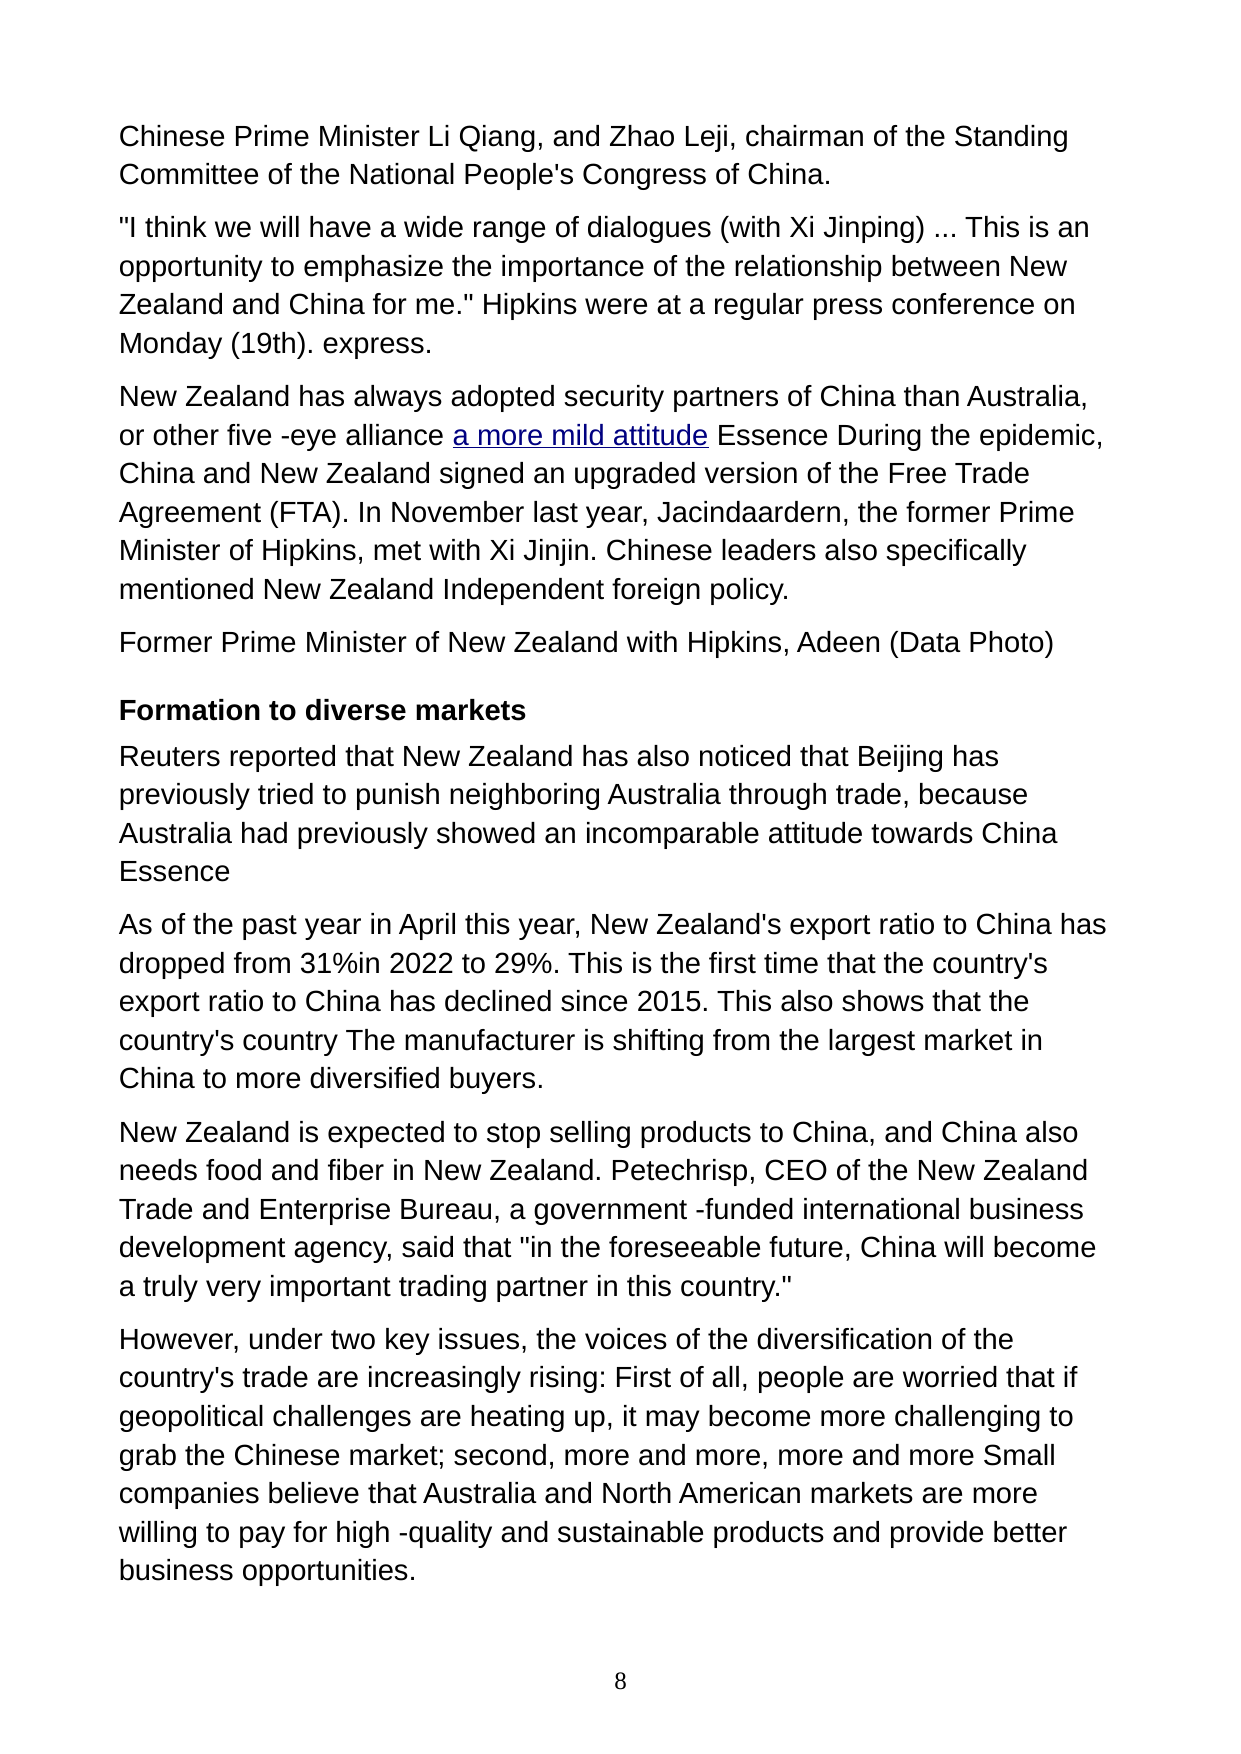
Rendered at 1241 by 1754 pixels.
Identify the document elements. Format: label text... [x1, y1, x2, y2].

text New Zealand is expected to stop selling products to China, and China also needs food and fiber in New Zealand. Petechrisp, CEO of the New Zealand Trade and Enterprise Bureau, a government -funded international business development agency, said that "in the foreseeable future, China will become a truly very important trading partner in this country." [118, 1114, 1122, 1302]
text "I think we will have a wide range of dialogues (with Xi Jinping) ... This is an opportunity to emphasize the importance of the relationship between New Zealand and China for me." Hipkins were at a regular press conference on Monday (19th). express. [118, 210, 1122, 359]
text Reuters reported that New Zealand has also noticed that Beijing has previously tried to punish neighboring Australia through trade, because Australia had previously showed an incomparable attitude towards China Essence [118, 738, 1122, 888]
text Former Prime Minister of New Zealand with Hipkins, Adeen (Data Photo) [118, 625, 1122, 658]
subtitle Formation to diverse markets [118, 692, 1122, 726]
text New Zealand has always adopted security partners of China than Australia, or other five -eye alliance a more mild attitude Essence During the epidemic, China and New Zealand signed an upgraded version of the Free Trade Agreement (FTA). In November last year, Jacindaardern, the former Prime Minister of Hipkins, met with Xi Jinjin. Chinese leaders also specifically mentioned New Zealand Independent foreign policy. [118, 379, 1122, 605]
text However, under two key issues, the voices of the diversification of the country's trade are increasingly rising: First of all, people are worried that if geopolitical challenges are heating up, it may become more challenging to grab the Chinese market; second, more and more, more and more Small companies believe that Australia and North American markets are more willing to pay for high -quality and sustainable products and provide better business opportunities. [118, 1322, 1122, 1587]
text As of the past year in April this year, New Zealand's export ratio to China has dropped from 31%in 2022 to 29%. This is the first time that the country's export ratio to China has declined since 2015. This also shows that the country's country The manufacturer is shifting from the largest market in China to more diversified buyers. [118, 907, 1122, 1095]
text Chinese Prime Minister Li Qiang, and Zhao Leji, chairman of the Standing Committee of the National People's Congress of China. [118, 118, 1122, 191]
